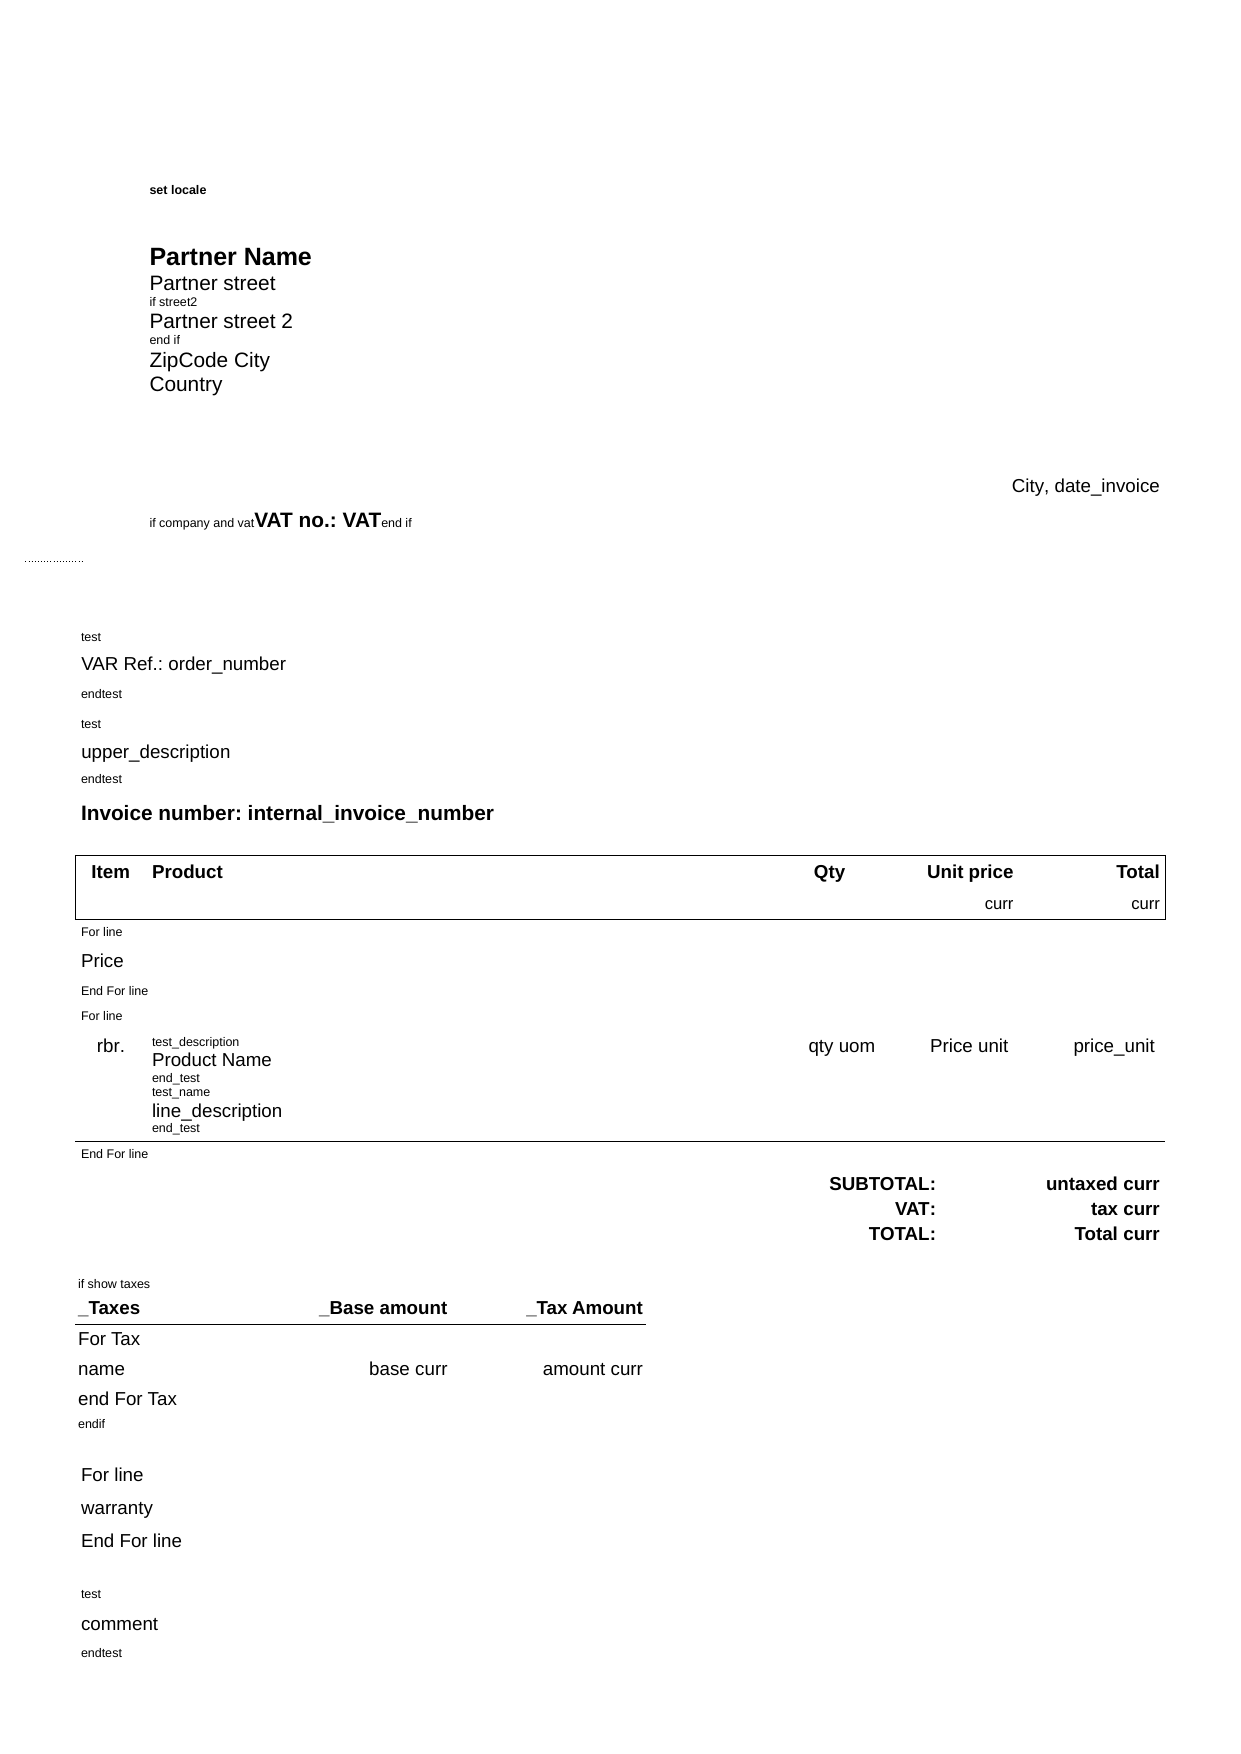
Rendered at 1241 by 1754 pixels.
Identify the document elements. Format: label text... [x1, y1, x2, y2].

table_cell upper_description [75, 741, 1165, 762]
table_cell _Base amount [255, 1294, 450, 1324]
table_header Item [76, 856, 146, 888]
table_cell [828, 502, 1165, 561]
table_cell comment [75, 1607, 1165, 1640]
table_cell [646, 1355, 950, 1384]
table_header [729, 620, 1165, 653]
table_cell End For line [75, 1524, 1165, 1557]
table_cell [85, 561, 143, 620]
table_cell [646, 1384, 950, 1414]
table_header untaxed curr tax curr Total curr [941, 1167, 1165, 1250]
table_cell [146, 888, 778, 918]
table_cell [25, 236, 143, 502]
table_cell Invoice number: internal_invoice_number [75, 795, 729, 831]
table_cell [729, 675, 1165, 708]
table_cell [950, 1384, 1165, 1414]
table_header Qty [778, 856, 881, 888]
table_cell price_unit [1019, 1029, 1165, 1141]
table_header if show taxes [75, 1274, 1165, 1294]
table_cell Price [75, 944, 1165, 977]
table_cell [950, 1324, 1165, 1354]
table_cell test_description Product Name end_test test_name line_description end_test [146, 1029, 778, 1141]
table_header Total [1019, 856, 1165, 888]
table_cell [144, 561, 827, 620]
table_cell _Taxes [75, 1294, 254, 1324]
table_header [25, 177, 143, 236]
table_header SUBTOTAL: VAT: TOTAL: [75, 1167, 941, 1250]
table_cell VAR Ref.: order_number [75, 653, 1165, 675]
table_cell [25, 502, 84, 561]
table_cell [950, 1294, 1165, 1324]
table_cell For line [75, 1003, 1165, 1029]
table_cell For Tax [75, 1325, 646, 1354]
table_cell _Tax Amount [450, 1294, 646, 1324]
table_cell End For line [75, 1142, 1165, 1167]
table_header [828, 177, 1165, 236]
table_cell name [75, 1355, 254, 1384]
table_cell endtest [75, 675, 729, 708]
table_cell if company and vatVAT no.: VATend if [144, 502, 827, 561]
table_cell [828, 561, 1165, 620]
table_header set locale [144, 177, 827, 236]
table_cell End For line [75, 978, 1165, 1003]
table_cell rbr. [75, 1029, 146, 1141]
table_cell endtest [75, 762, 729, 795]
table_cell City, date_invoice [828, 236, 1165, 502]
table_cell [646, 1294, 950, 1324]
table_cell base curr [255, 1355, 450, 1384]
table_cell [729, 762, 1165, 795]
table_cell warranty [75, 1491, 1165, 1524]
table_cell [778, 888, 881, 918]
table_header Product [146, 856, 778, 888]
table_cell [76, 888, 146, 918]
table_cell For line [75, 920, 1165, 944]
table_cell curr [1019, 888, 1165, 918]
table_cell Partner Name Partner street if street2 Partner street 2 end if ZipCode City Country [144, 236, 827, 502]
table_cell qty uom [778, 1029, 881, 1141]
table_cell endif [75, 1414, 1165, 1434]
table_cell amount curr [450, 1355, 646, 1384]
table_header test [75, 620, 729, 653]
table_cell [950, 1355, 1165, 1384]
table_header Unit price [881, 856, 1019, 888]
table_header For line [75, 1458, 1165, 1491]
table_cell [25, 561, 84, 620]
table_cell endtest [75, 1640, 1165, 1666]
table_cell [729, 795, 1165, 831]
table_cell [646, 1324, 950, 1354]
table_header test [75, 1581, 1165, 1607]
table_cell [85, 502, 143, 561]
table_cell end For Tax [75, 1384, 646, 1414]
table_cell [729, 708, 1165, 741]
table_cell curr [881, 888, 1019, 918]
table_cell Price unit [881, 1029, 1019, 1141]
table_cell test [75, 708, 729, 741]
